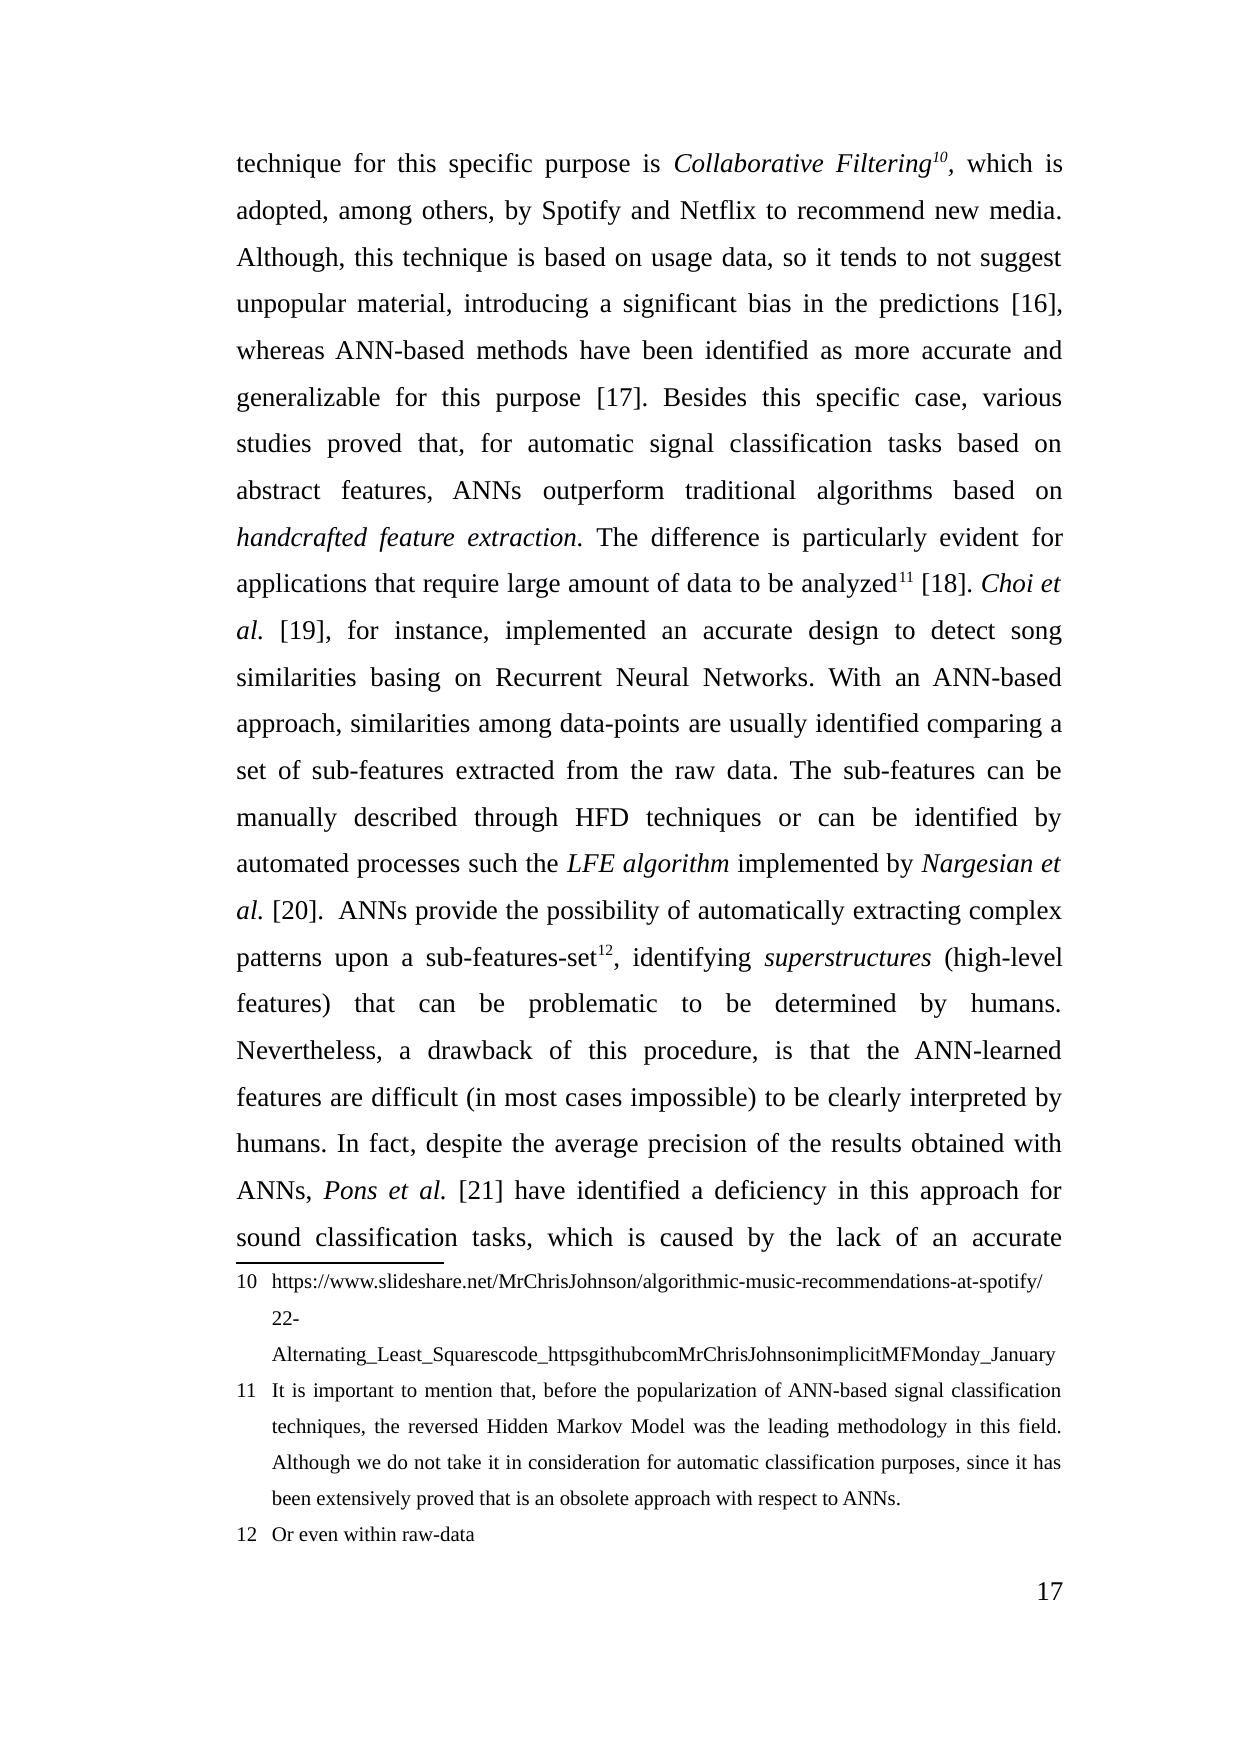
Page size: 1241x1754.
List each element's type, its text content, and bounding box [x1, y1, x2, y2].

text Or even within raw-data [236, 1522, 1063, 1546]
text https://www.slideshare.net/MrChrisJohnson/algorithmic-music-recommendations-at-spotify/22-Alternating_Least_Squarescode_httpsgithubcomMrChrisJohnsonimplicitMFMonday_January [236, 1269, 1063, 1366]
text It is important to mention that, before the popularization of ANN-based signal classification techniques, the reversed Hidden Markov Model was the leading methodology in this field. Although we do not take it in consideration for automatic classification purposes, since it has been extensively proved that is an obsolete approach with respect to ANNs. [236, 1377, 1063, 1510]
text technique for this specific purpose is Collaborative Filtering, which is adopted, among others, by Spotify and Netflix to recommend new media. Although, this technique is based on usage data, so it tends to not suggest unpopular material, introducing a significant bias in the predictions [16], whereas ANN-based methods have been identified as more accurate and generalizable for this purpose [17]. Besides this specific case, various studies proved that, for automatic signal classification tasks based on abstract features, ANNs outperform traditional algorithms based on handcrafted feature extraction. The difference is particularly evident for applications that require large amount of data to be analyzed [18]. Choi et al. [19], for instance, implemented an accurate design to detect song similarities basing on Recurrent Neural Networks. With an ANN-based approach, similarities among data-points are usually identified comparing a set of sub-features extracted from the raw data. The sub-features can be manually described through HFD techniques or can be identified by automated processes such the LFE algorithm implemented by Nargesian et al. [20]. ANNs provide the possibility of automatically extracting complex patterns upon a sub-features-set, identifying superstructures (high-level features) that can be problematic to be determined by humans. Nevertheless, a drawback of this procedure, is that the ANN-learned features are difficult (in most cases impossible) to be clearly interpreted by humans. In fact, despite the average precision of the results obtained with ANNs, Pons et al. [21] have identified a deficiency in this approach for sound classification tasks, which is caused by the lack of an accurate [236, 148, 1063, 1252]
